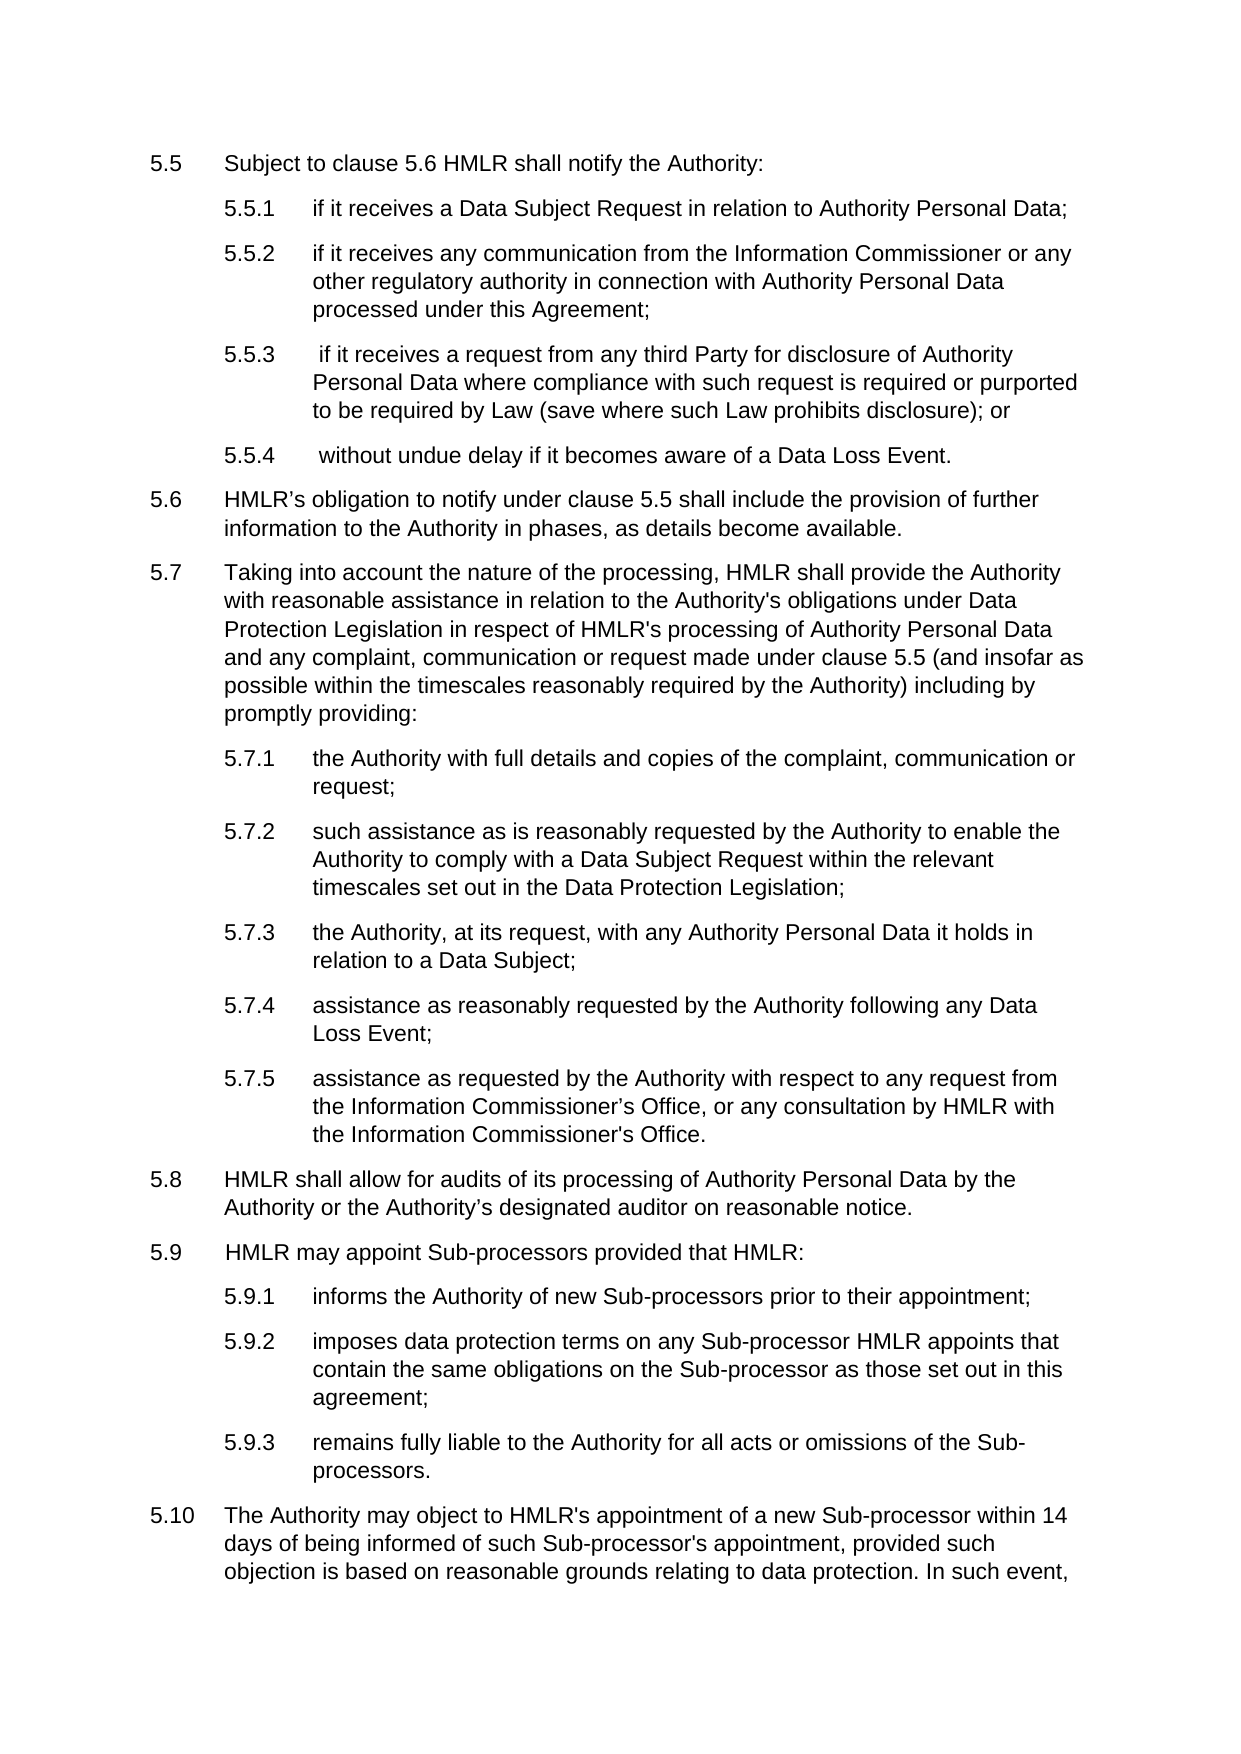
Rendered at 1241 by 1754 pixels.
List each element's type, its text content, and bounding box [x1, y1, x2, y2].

text 5.7.4 assistance as reasonably requested by the Authority following any Data Loss Event; [224, 992, 1090, 1046]
text 5.9.1 informs the Authority of new Sub-processors prior to their appointment; [224, 1283, 1090, 1310]
text 5.7.5 assistance as requested by the Authority with respect to any request from the Information Commissioner’s Office, or any consultation by HMLR with the Information Commissioner's Office. [224, 1064, 1090, 1147]
text 5.9.2 imposes data protection terms on any Sub-processor HMLR appoints that contain the same obligations on the Sub-processor as those set out in this agreement; [224, 1328, 1090, 1411]
text 5.10 The Authority may object to HMLR's appointment of a new Sub-processor within 14 days of being informed of such Sub-processor's appointment, provided such objection is based on reasonable grounds relating to data protection. In such event, [150, 1502, 1090, 1585]
text 5.5.1 if it receives a Data Subject Request in relation to Authority Personal Data; [224, 195, 1090, 221]
text 5.9 HMLR may appoint Sub-processors provided that HMLR: [150, 1238, 1090, 1265]
text 5.7.1 the Authority with full details and copies of the complaint, communication or request; [224, 745, 1090, 799]
text 5.7.3 the Authority, at its request, with any Authority Personal Data it holds in relation to a Data Subject; [224, 919, 1090, 973]
text 5.8 HMLR shall allow for audits of its processing of Authority Personal Data by the Authority or the Authority’s designated auditor on reasonable notice. [150, 1166, 1090, 1220]
text 5.7.2 such assistance as is reasonably requested by the Authority to enable the Authority to comply with a Data Subject Request within the relevant timescales set out in the Data Protection Legislation; [224, 818, 1090, 900]
text 5.6 HMLR’s obligation to notify under clause 5.5 shall include the provision of further information to the Authority in phases, as details become available. [150, 486, 1090, 541]
text 5.5.3 if it receives a request from any third Party for disclosure of Authority Personal Data where compliance with such request is required or purported to be required by Law (save where such Law prohibits disclosure); or [224, 341, 1090, 423]
text 5.9.3 remains fully liable to the Authority for all acts or omissions of the Sub-processors. [224, 1429, 1090, 1484]
text 5.5.2 if it receives any communication from the Information Commissioner or any other regulatory authority in connection with Authority Personal Data processed under this Agreement; [224, 239, 1090, 322]
text 5.5 Subject to clause 5.6 HMLR shall notify the Authority: [150, 150, 1090, 176]
text 5.7 Taking into account the nature of the processing, HMLR shall provide the Authority with reasonable assistance in relation to the Authority's obligations under Data Protection Legislation in respect of HMLR's processing of Authority Personal Data and any complaint, communication or request made under clause 5.5 (and insofar as possible within the timescales reasonably required by the Authority) including by promptly providing: [150, 559, 1090, 726]
text 5.5.4 without undue delay if it becomes aware of a Data Loss Event. [224, 442, 1090, 468]
